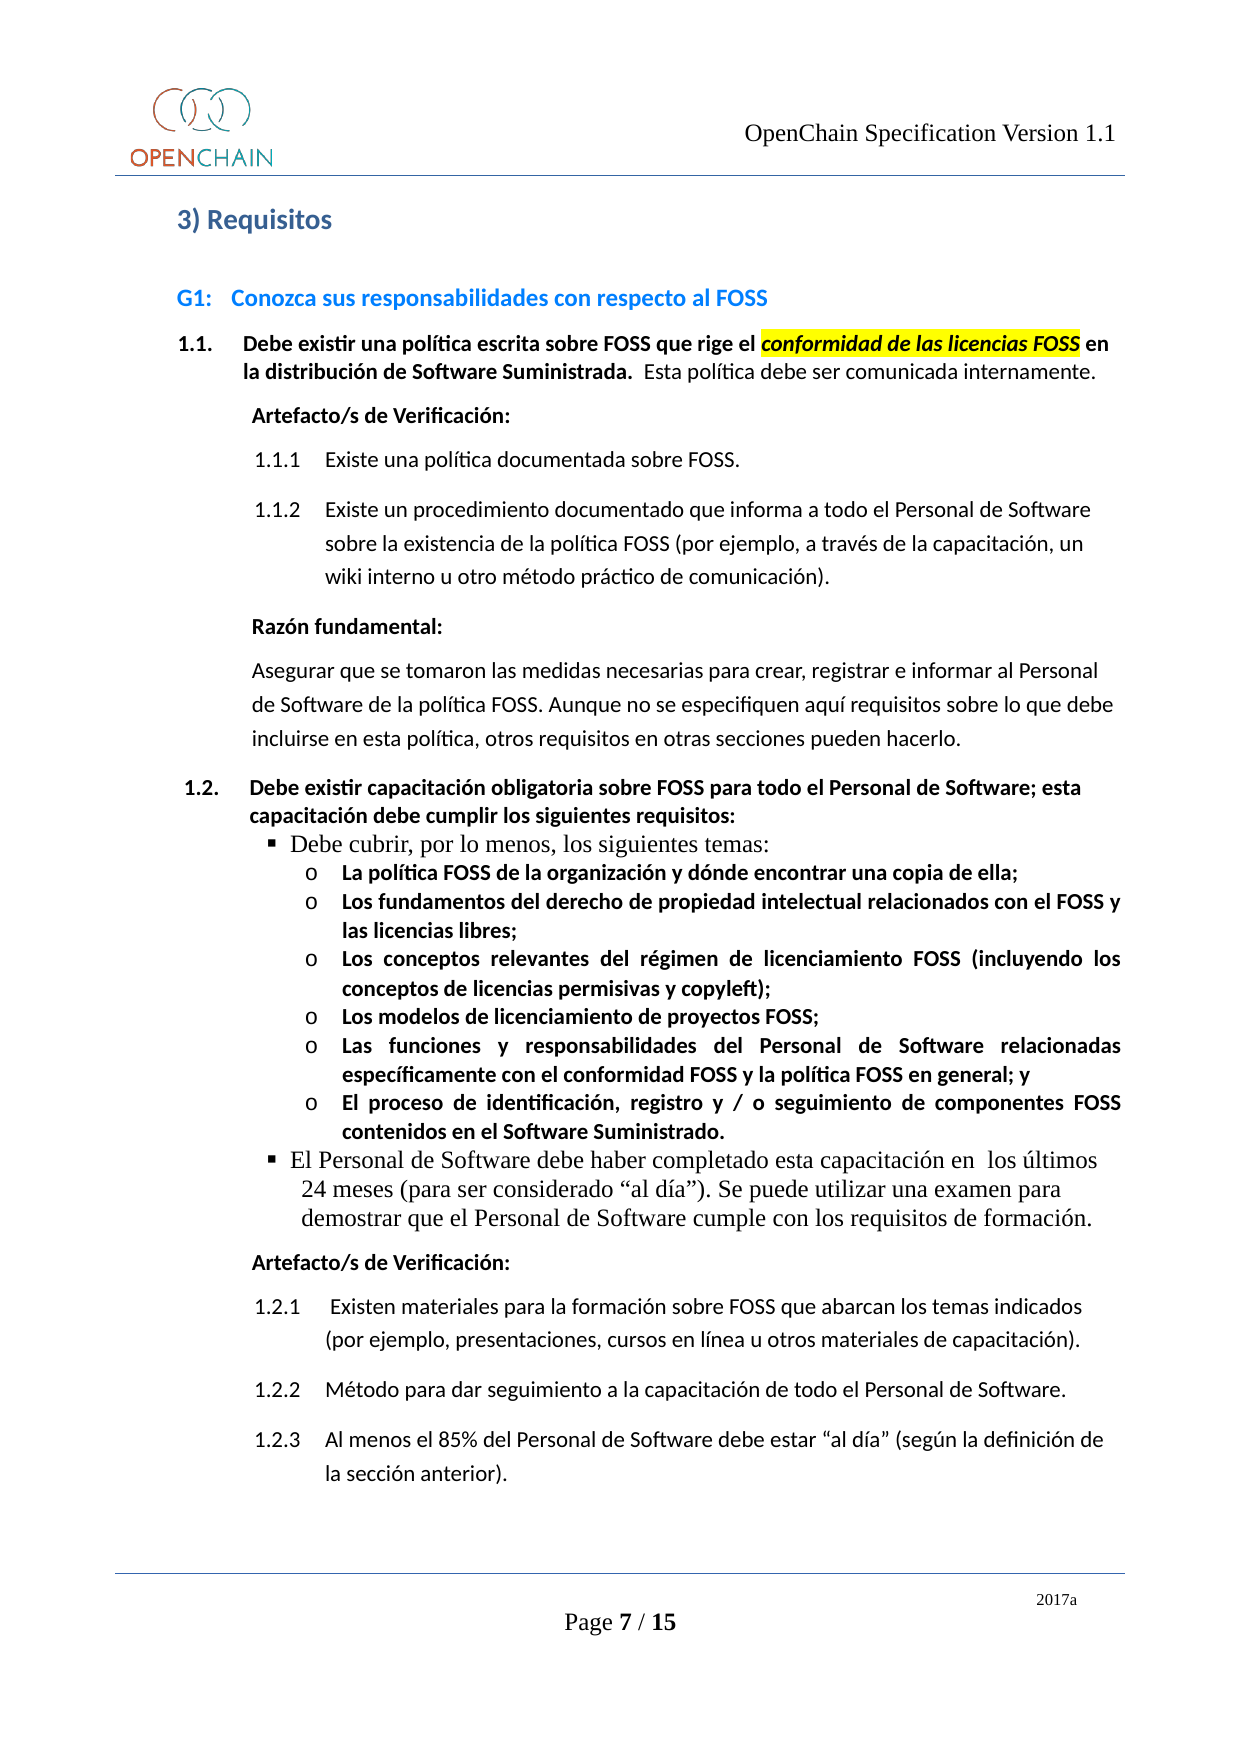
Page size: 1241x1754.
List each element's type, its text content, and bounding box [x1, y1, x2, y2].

subtitle Método para dar seguimiento a la capacitación de todo el Personal de Software. [254, 1375, 1122, 1403]
subtitle Existen materiales para la formación sobre FOSS que abarcan los temas indicados (por ejemplo, presentaciones, cursos en línea u otros materiales de capacitación). [254, 1292, 1122, 1354]
subtitle Razón fundamental: [252, 612, 1122, 640]
picture [130, 88, 272, 167]
subtitle Existe un procedimiento documentado que informa a todo el Personal de Software sobre la existencia de la política FOSS (por ejemplo, a través de la capacitación, un wiki interno u otro método práctico de comunicación). [254, 495, 1122, 590]
text Asegurar que se tomaron las medidas necesarias para crear, registrar e informar al Personal de Software de la política FOSS. Aunque no se especifiquen aquí requisitos sobre lo que debe incluirse en esta política, otros requisitos en otras secciones pueden hacerlo. [252, 657, 1122, 752]
subtitle Al menos el 85% del Personal de Software debe estar “al día” (según la definición de la sección anterior). [254, 1425, 1122, 1487]
subtitle Debe existir una política escrita sobre FOSS que rige el conformidad de las licencias FOSS en la distribución de Software Suministrada. Esta política debe ser comunicada internamente. [177, 329, 1122, 385]
list Las funciones y responsabilidades del Personal de Software relacionadas específicamente con el conformidad FOSS y la política FOSS en general; y [304, 1031, 1122, 1088]
subtitle Artefacto/s de Verificación: [252, 401, 1122, 429]
list Los conceptos relevantes del régimen de licenciamiento FOSS (incluyendo los conceptos de licencias permisivas y copyleft); [304, 944, 1122, 1002]
subtitle 3) Requisitos [177, 201, 1122, 237]
list La política FOSS de la organización y dónde encontrar una copia de ella; [304, 858, 1122, 887]
list El Personal de Software debe haber completado esta capacitación en los últimos 24 meses (para ser considerado “al día”). Se puede utilizar una examen para demostrar que el Personal de Software cumple con los requisitos de formación. [266, 1145, 1122, 1232]
list El proceso de identificación, registro y / o seguimiento de componentes FOSS contenidos en el Software Suministrado. [304, 1088, 1122, 1145]
list Debe cubrir, por lo menos, los siguientes temas: [266, 829, 1122, 858]
list Los modelos de licenciamiento de proyectos FOSS; [304, 1002, 1122, 1031]
subtitle Artefacto/s de Verificación: [252, 1248, 1122, 1276]
list Los fundamentos del derecho de propiedad intelectual relacionados con el FOSS y las licencias libres; [304, 887, 1122, 944]
subtitle Debe existir capacitación obligatoria sobre FOSS para todo el Personal de Software; esta capacitación debe cumplir los siguientes requisitos: [184, 773, 1122, 829]
subtitle Existe una política documentada sobre FOSS. [254, 445, 1122, 473]
subtitle Conozca sus responsabilidades con respecto al FOSS [177, 282, 1122, 312]
